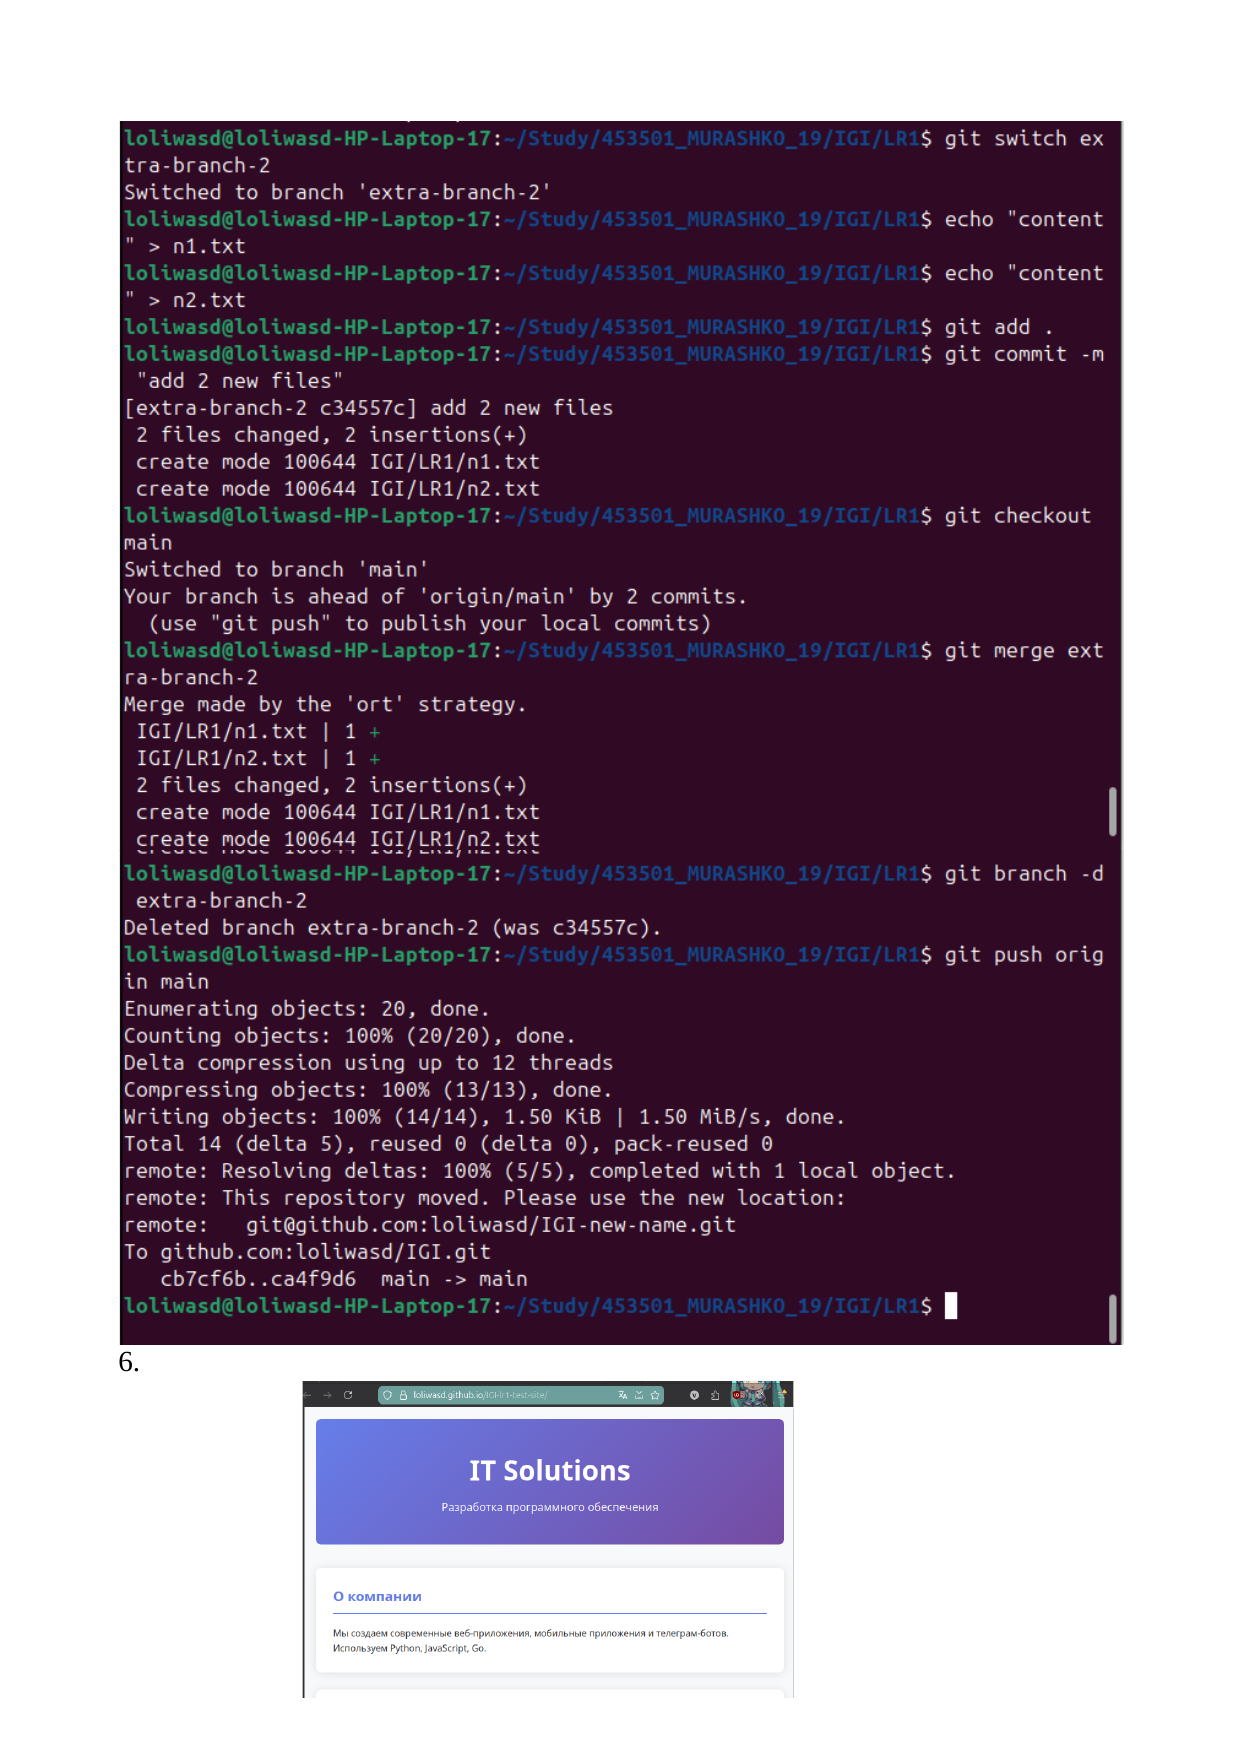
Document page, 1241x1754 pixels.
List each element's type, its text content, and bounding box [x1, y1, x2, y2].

text 6. [118, 118, 1122, 1378]
picture [119, 121, 1124, 1345]
picture [302, 1381, 794, 1698]
